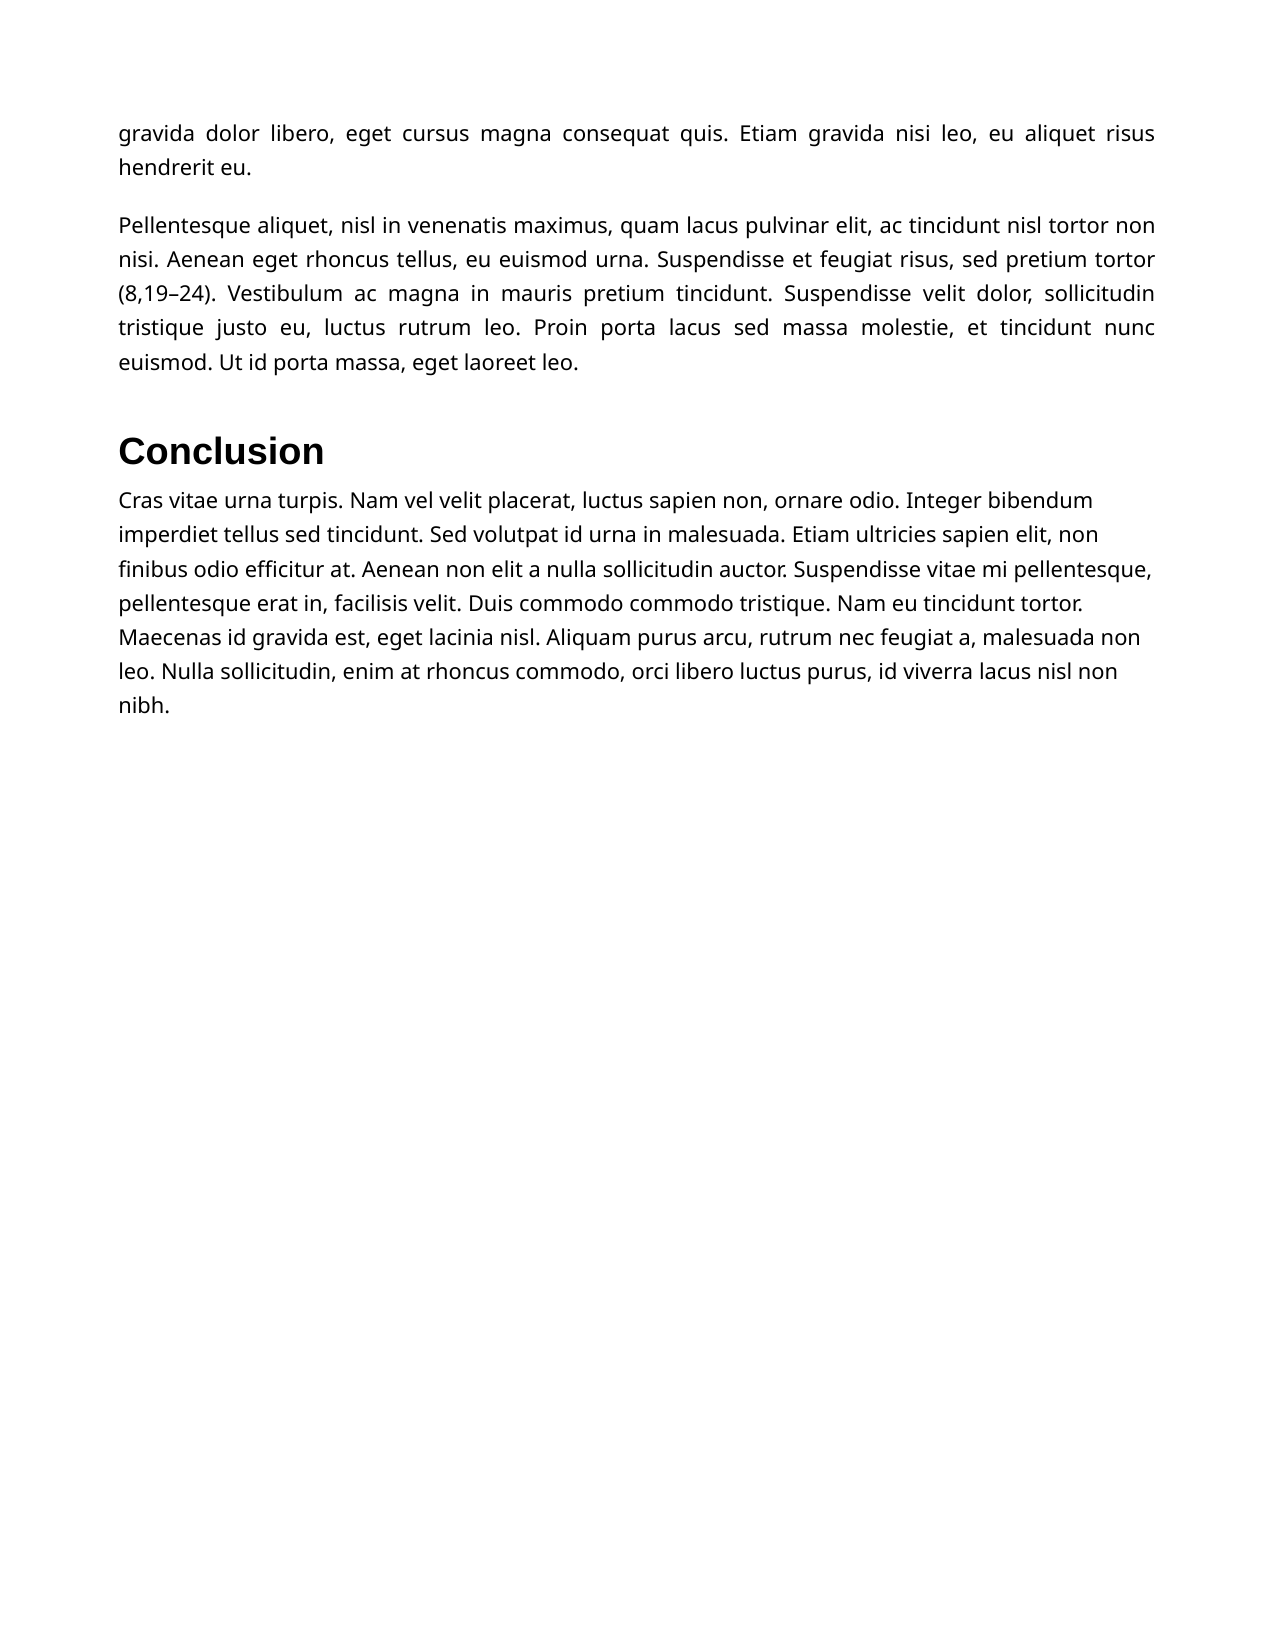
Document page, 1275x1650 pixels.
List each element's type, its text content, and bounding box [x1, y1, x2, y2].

text Cras vitae urna turpis. Nam vel velit placerat, luctus sapien non, ornare odio. Integer bibendum imperdiet tellus sed tincidunt. Sed volutpat id urna in malesuada. Etiam ultricies sapien elit, non finibus odio efficitur at. Aenean non elit a nulla sollicitudin auctor. Suspendisse vitae mi pellentesque, pellentesque erat in, facilisis velit. Duis commodo commodo tristique. Nam eu tincidunt tortor. Maecenas id gravida est, eget lacinia nisl. Aliquam purus arcu, rutrum nec feugiat a, malesuada non leo. Nulla sollicitudin, enim at rhoncus commodo, orci libero luctus purus, id viverra lacus nisl non nibh. [118, 485, 1157, 720]
subtitle Conclusion [118, 429, 1157, 473]
text Pellentesque aliquet, nisl in venenatis maximus, quam lacus pulvinar elit, ac tincidunt nisl tortor non nisi. Aenean eget rhoncus tellus, eu euismod urna. Suspendisse et feugiat risus, sed pretium tortor (8,19–24). Vestibulum ac magna in mauris pretium tincidunt. Suspendisse velit dolor, sollicitudin tristique justo eu, luctus rutrum leo. Proin porta lacus sed massa molestie, et tincidunt nunc euismod. Ut id porta massa, eget laoreet leo. [118, 210, 1157, 376]
text gravida dolor libero, eget cursus magna consequat quis. Etiam gravida nisi leo, eu aliquet risus hendrerit eu. [118, 118, 1157, 182]
